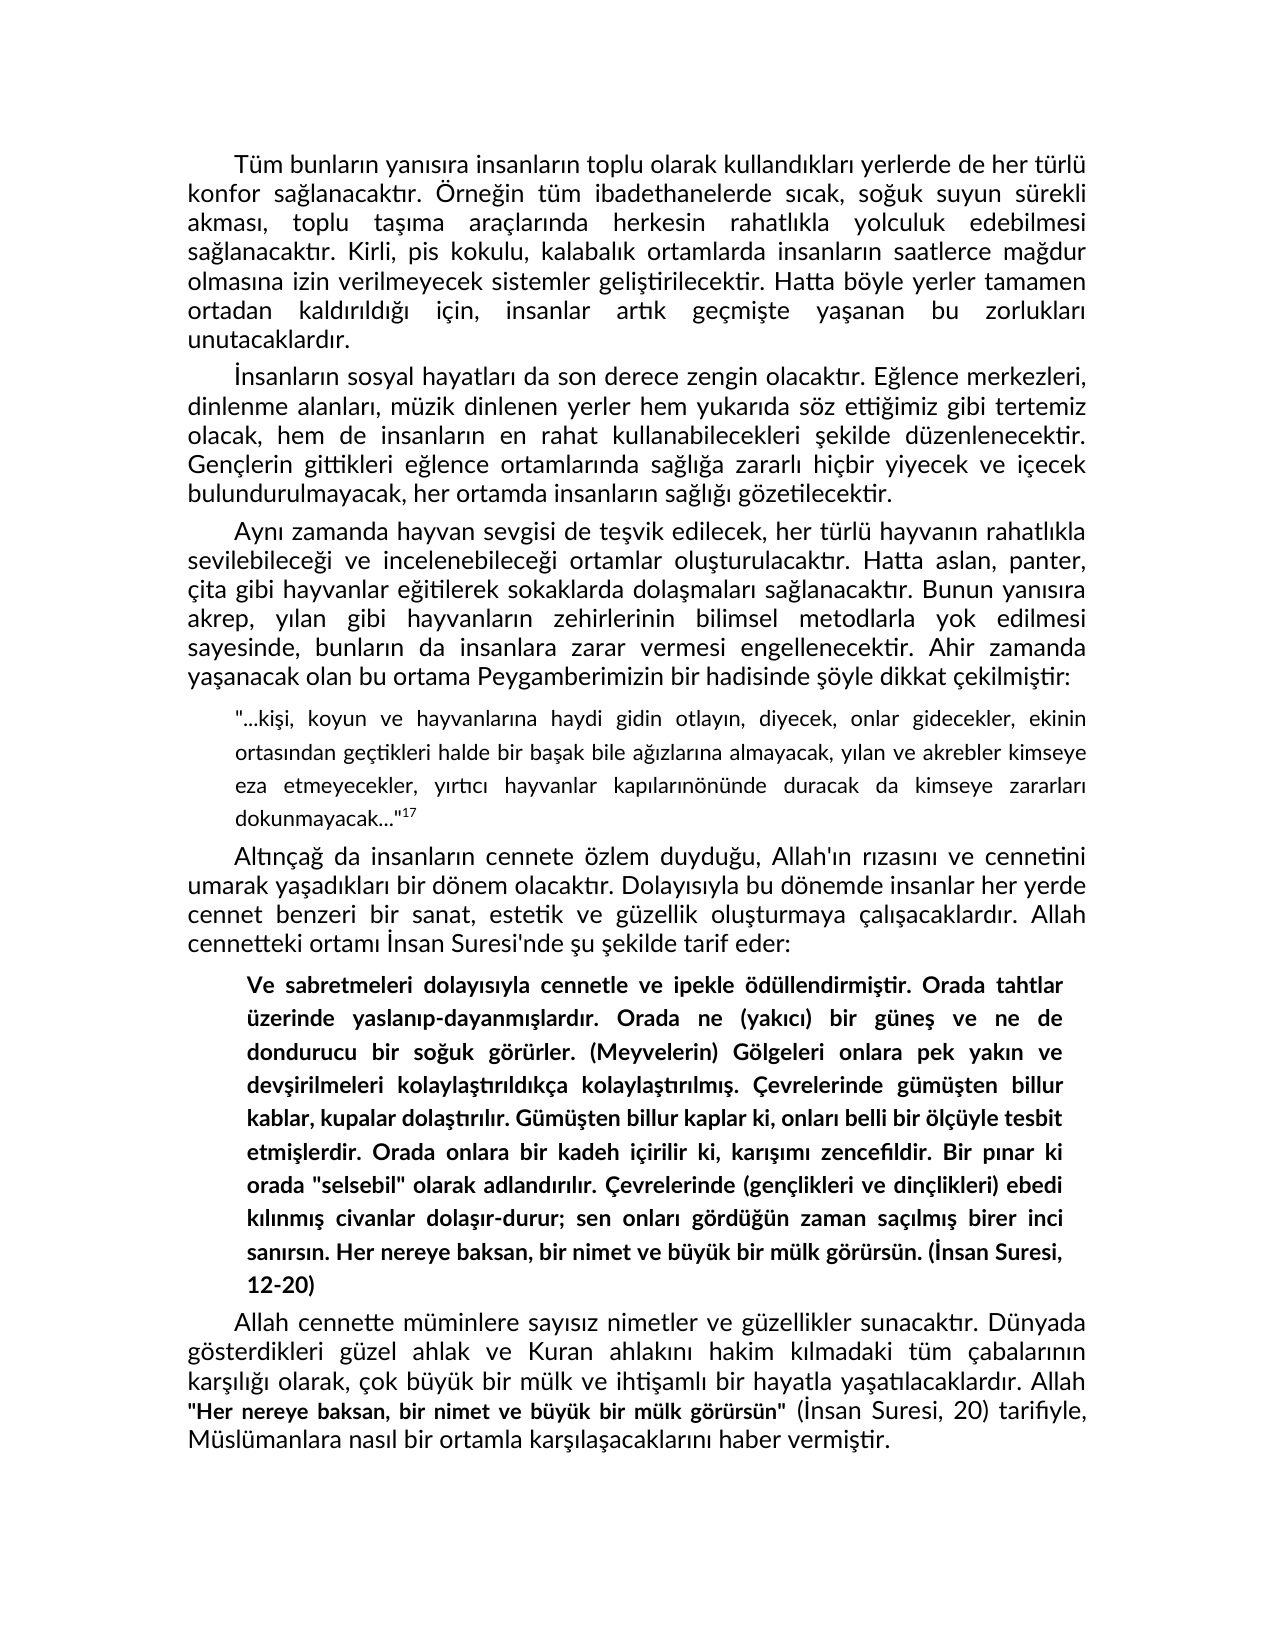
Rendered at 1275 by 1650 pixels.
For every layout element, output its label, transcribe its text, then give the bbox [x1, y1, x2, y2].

text Altınçağ da insanların cennete özlem duyduğu, Allah'ın rızasını ve cennetini umarak yaşadıkları bir dönem olacaktır. Dolayısıyla bu dönemde insanlar her yerde cennet benzeri bir sanat, estetik ve güzellik oluşturmaya çalışacaklardır. Allah cennetteki ortamı İnsan Suresi'nde şu şekilde tarif eder: [187, 842, 1087, 958]
text "...kişi, koyun ve hayvanlarına haydi gidin otlayın, diyecek, onlar gidecekler, ekinin ortasından geçtikleri halde bir başak bile ağızlarına almayacak, yılan ve akrebler kimseye eza etmeyecekler, yırtıcı hayvanlar kapılarınönünde duracak da kimseye zararları dokunmayacak..."17 [235, 700, 1087, 833]
text İnsanların sosyal hayatları da son derece zengin olacaktır. Eğlence merkezleri, dinlenme alanları, müzik dinlenen yerler hem yukarıda söz ettiğimiz gibi tertemiz olacak, hem de insanların en rahat kullanabilecekleri şekilde düzenlenecektir. Gençlerin gittikleri eğlence ortamlarında sağlığa zararlı hiçbir yiyecek ve içecek bulundurulmayacak, her ortamda insanların sağlığı gözetilecektir. [187, 362, 1087, 508]
text Allah cennette müminlere sayısız nimetler ve güzellikler sunacaktır. Dünyada gösterdikleri güzel ahlak ve Kuran ahlakını hakim kılmadaki tüm çabalarının karşılığı olarak, çok büyük bir mülk ve ihtişamlı bir hayatla yaşatılacaklardır. Allah "Her nereye baksan, bir nimet ve büyük bir mülk görürsün" (İnsan Suresi, 20) tarifiyle, Müslümanlara nasıl bir ortamla karşılaşacaklarını haber vermiştir. [187, 1308, 1087, 1454]
text Aynı zamanda hayvan sevgisi de teşvik edilecek, her türlü hayvanın rahatlıkla sevilebileceği ve incelenebileceği ortamlar oluşturulacaktır. Hatta aslan, panter, çita gibi hayvanlar eğitilerek sokaklarda dolaşmaları sağlanacaktır. Bunun yanısıra akrep, yılan gibi hayvanların zehirlerinin bilimsel metodlarla yok edilmesi sayesinde, bunların da insanlara zarar vermesi engellenecektir. Ahir zamanda yaşanacak olan bu ortama Peygamberimizin bir hadisinde şöyle dikkat çekilmiştir: [187, 517, 1087, 692]
text Ve sabretmeleri dolayısıyla cennetle ve ipekle ödüllendirmiştir. Orada tahtlar üzerinde yaslanıp-dayanmışlardır. Orada ne (yakıcı) bir güneş ve ne de dondurucu bir soğuk görürler. (Meyvelerin) Gölgeleri onlara pek yakın ve devşirilmeleri kolaylaştırıldıkça kolaylaştırılmış. Çevrelerinde gümüşten billur kablar, kupalar dolaştırılır. Gümüşten billur kaplar ki, onları belli bir ölçüyle tesbit etmişlerdir. Orada onlara bir kadeh içirilir ki, karışımı zencefildir. Bir pınar ki orada "selsebil" olarak adlandırılır. Çevrelerinde (gençlikleri ve dinçlikleri) ebedi kılınmış civanlar dolaşır-durur; sen onları gördüğün zaman saçılmış birer inci sanırsın. Her nereye baksan, bir nimet ve büyük bir mülk görürsün. (İnsan Suresi, 12-20) [247, 967, 1064, 1300]
text Tüm bunların yanısıra insanların toplu olarak kullandıkları yerlerde de her türlü konfor sağlanacaktır. Örneğin tüm ibadethanelerde sıcak, soğuk suyun sürekli akması, toplu taşıma araçlarında herkesin rahatlıkla yolculuk edebilmesi sağlanacaktır. Kirli, pis kokulu, kalabalık ortamlarda insanların saatlerce mağdur olmasına izin verilmeyecek sistemler geliştirilecektir. Hatta böyle yerler tamamen ortadan kaldırıldığı için, insanlar artık geçmişte yaşanan bu zorlukları unutacaklardır. [187, 150, 1087, 354]
